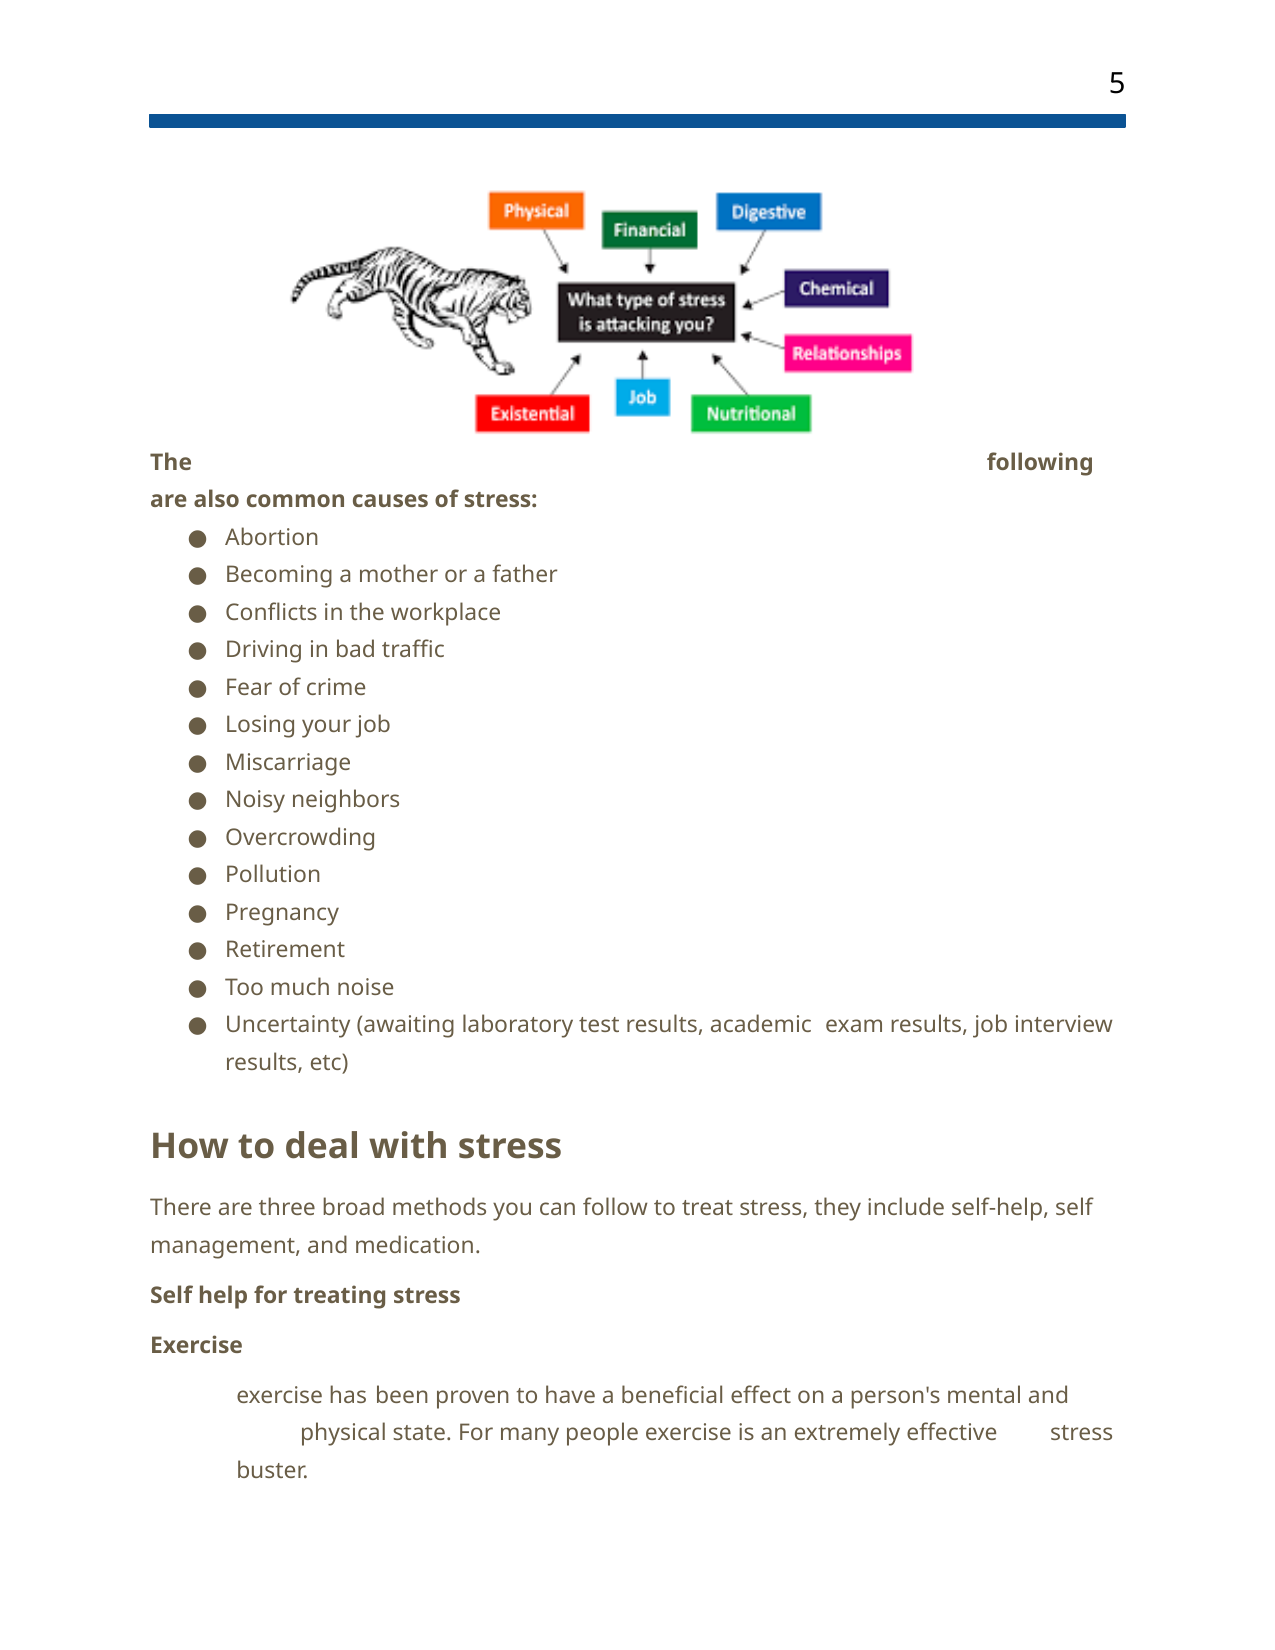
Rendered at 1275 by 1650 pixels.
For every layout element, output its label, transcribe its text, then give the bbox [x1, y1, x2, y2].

list Noisy neighbors [187, 783, 1125, 815]
list Fear of crime [187, 671, 1125, 702]
list Driving in bad traffic [187, 633, 1125, 665]
list Conflicts in the workplace [187, 596, 1125, 627]
list Uncertainty (awaiting laboratory test results, academic exam results, job interview results, etc) [187, 1008, 1125, 1077]
list Losing your job [187, 708, 1125, 740]
list Retirement [187, 933, 1125, 965]
text There are three broad methods you can follow to treat stress, they include self-help, self management, and medication. [150, 1191, 1125, 1260]
text Self help for treating stress [150, 1279, 1125, 1310]
subtitle How to deal with stress [150, 1121, 1125, 1169]
picture [268, 161, 968, 459]
list Overcrowding [187, 821, 1125, 852]
list Miscarriage [187, 746, 1125, 777]
list Pregnancy [187, 896, 1125, 927]
list Becoming a mother or a father [187, 558, 1125, 590]
list Pollution [187, 858, 1125, 890]
text exercise has been proven to have a beneficial effect on a person's mental and physical state. For many people exercise is an extremely effective stress buster. [236, 1379, 1125, 1485]
text Exercise [150, 1329, 1125, 1360]
list Abortion [187, 521, 1125, 552]
text The following are also common causes of stress: [150, 446, 1125, 515]
list Too much noise [187, 971, 1125, 1002]
